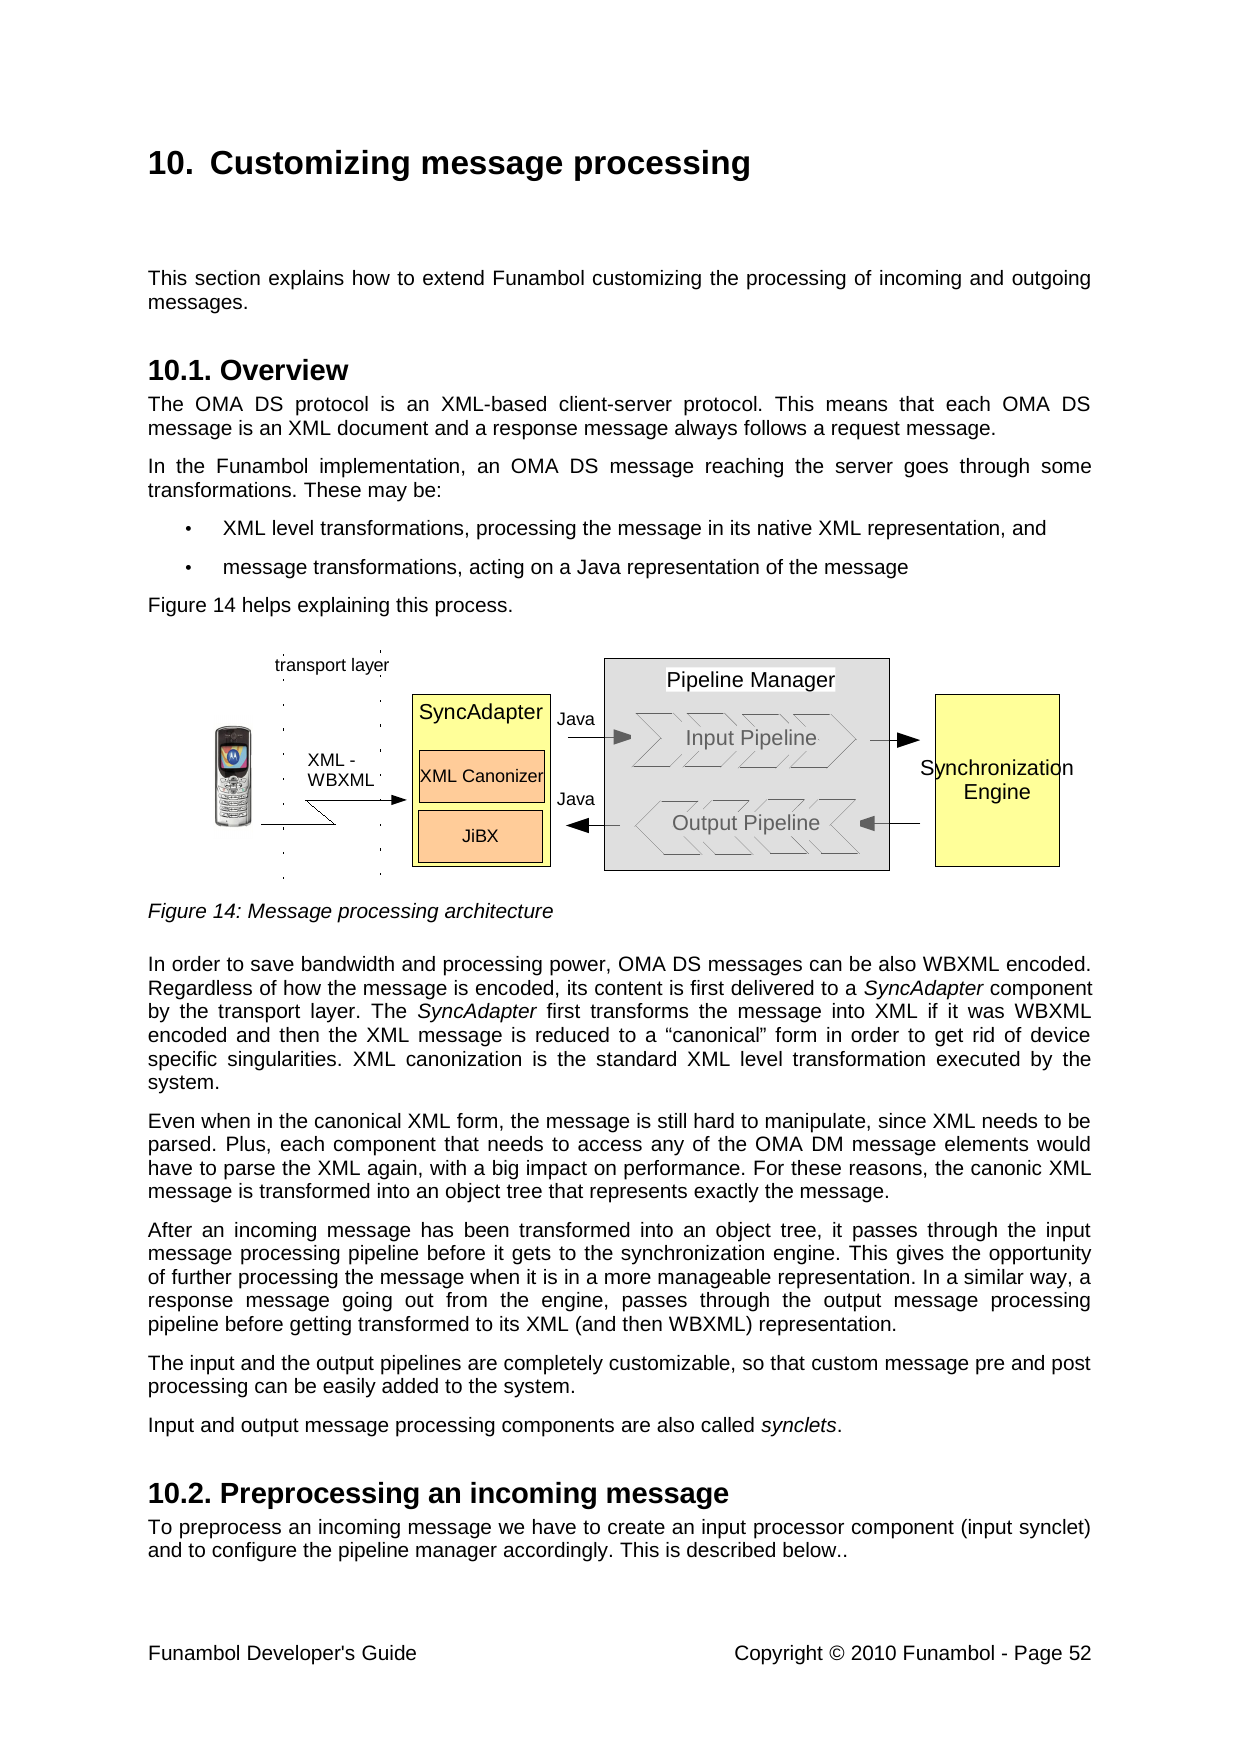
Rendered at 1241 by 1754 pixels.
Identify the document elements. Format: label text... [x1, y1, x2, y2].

text The OMA DS protocol is an XML-based client-server protocol. This means that each OMA DS message is an XML document and a response message always follows a request message. [148, 392, 1093, 439]
text This section explains how to extend Funambol customizing the processing of incoming and outgoing messages. [148, 267, 1093, 314]
text The input and the output pipelines are completely customizable, so that custom message pre and post processing can be easily added to the system. [148, 1351, 1093, 1398]
text Figure 14: Message processing architecture [148, 630, 1093, 923]
subtitle Overview [148, 354, 1093, 386]
text In order to save bandwidth and processing power, OMA DS messages can be also WBXML encoded. Regardless of how the message is encoded, its content is first delivered to a SyncAdapter component by the transport layer. The SyncAdapter first transforms the message into XML if it was WBXML encoded and then the XML message is reduced to a “canonical” form in order to get rid of device specific singularities. XML canonization is the standard XML level transformation executed by the system. [148, 923, 1093, 1094]
text Figure 14 helps explaining this process. [148, 594, 1093, 617]
text In the Funambol implementation, an OMA DS message reaching the server goes through some transformations. These may be: [148, 454, 1093, 502]
text After an incoming message has been transformed into an object tree, it passes through the input message processing pipeline before it gets to the synchronization engine. This gives the opportunity of further processing the message when it is in a more manageable representation. In a similar way, a response message going out from the engine, passes through the output message processing pipeline before getting transformed to its XML (and then WBXML) representation. [148, 1218, 1093, 1336]
text [148, 617, 1093, 630]
text Input and output message processing components are also called synclets. [148, 1413, 1093, 1437]
text To preprocess an incoming message we have to create an input processor component (input synclet) and to configure the pipeline manager accordingly. This is described below.. [148, 1515, 1093, 1562]
list XML level transformations, processing the message in its native XML representation, and [185, 517, 1093, 540]
list message transformations, acting on a Java representation of the message [185, 555, 1093, 579]
subtitle Preprocessing an incoming message [148, 1477, 1093, 1509]
subtitle Customizing message processing [148, 144, 1093, 181]
text Even when in the canonical XML form, the message is still hard to manipulate, since XML needs to be parsed. Plus, each component that needs to access any of the OMA DM message elements would have to parse the XML again, with a big impact on performance. For these reasons, the canonic XML message is transformed into an object tree that represents exactly the message. [148, 1109, 1093, 1203]
